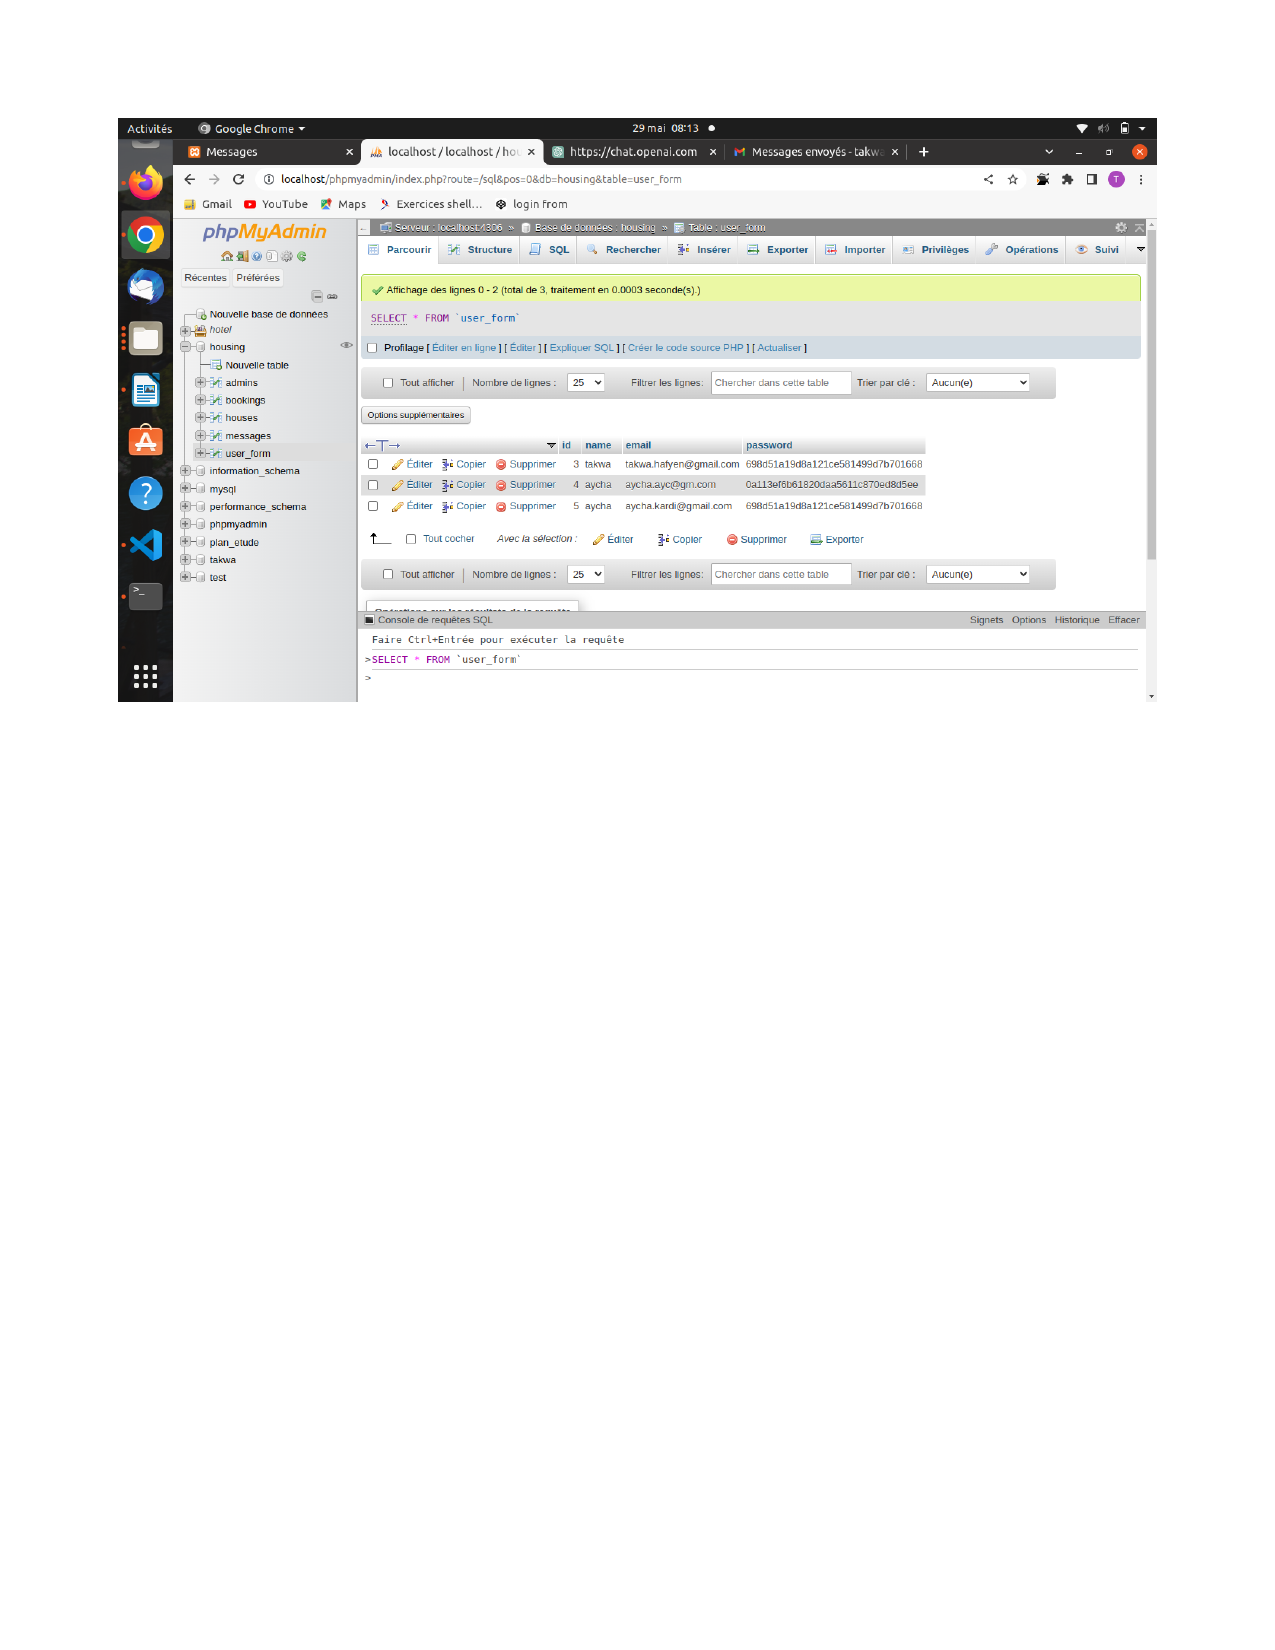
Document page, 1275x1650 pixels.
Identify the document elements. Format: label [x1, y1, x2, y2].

picture [118, 118, 1157, 702]
